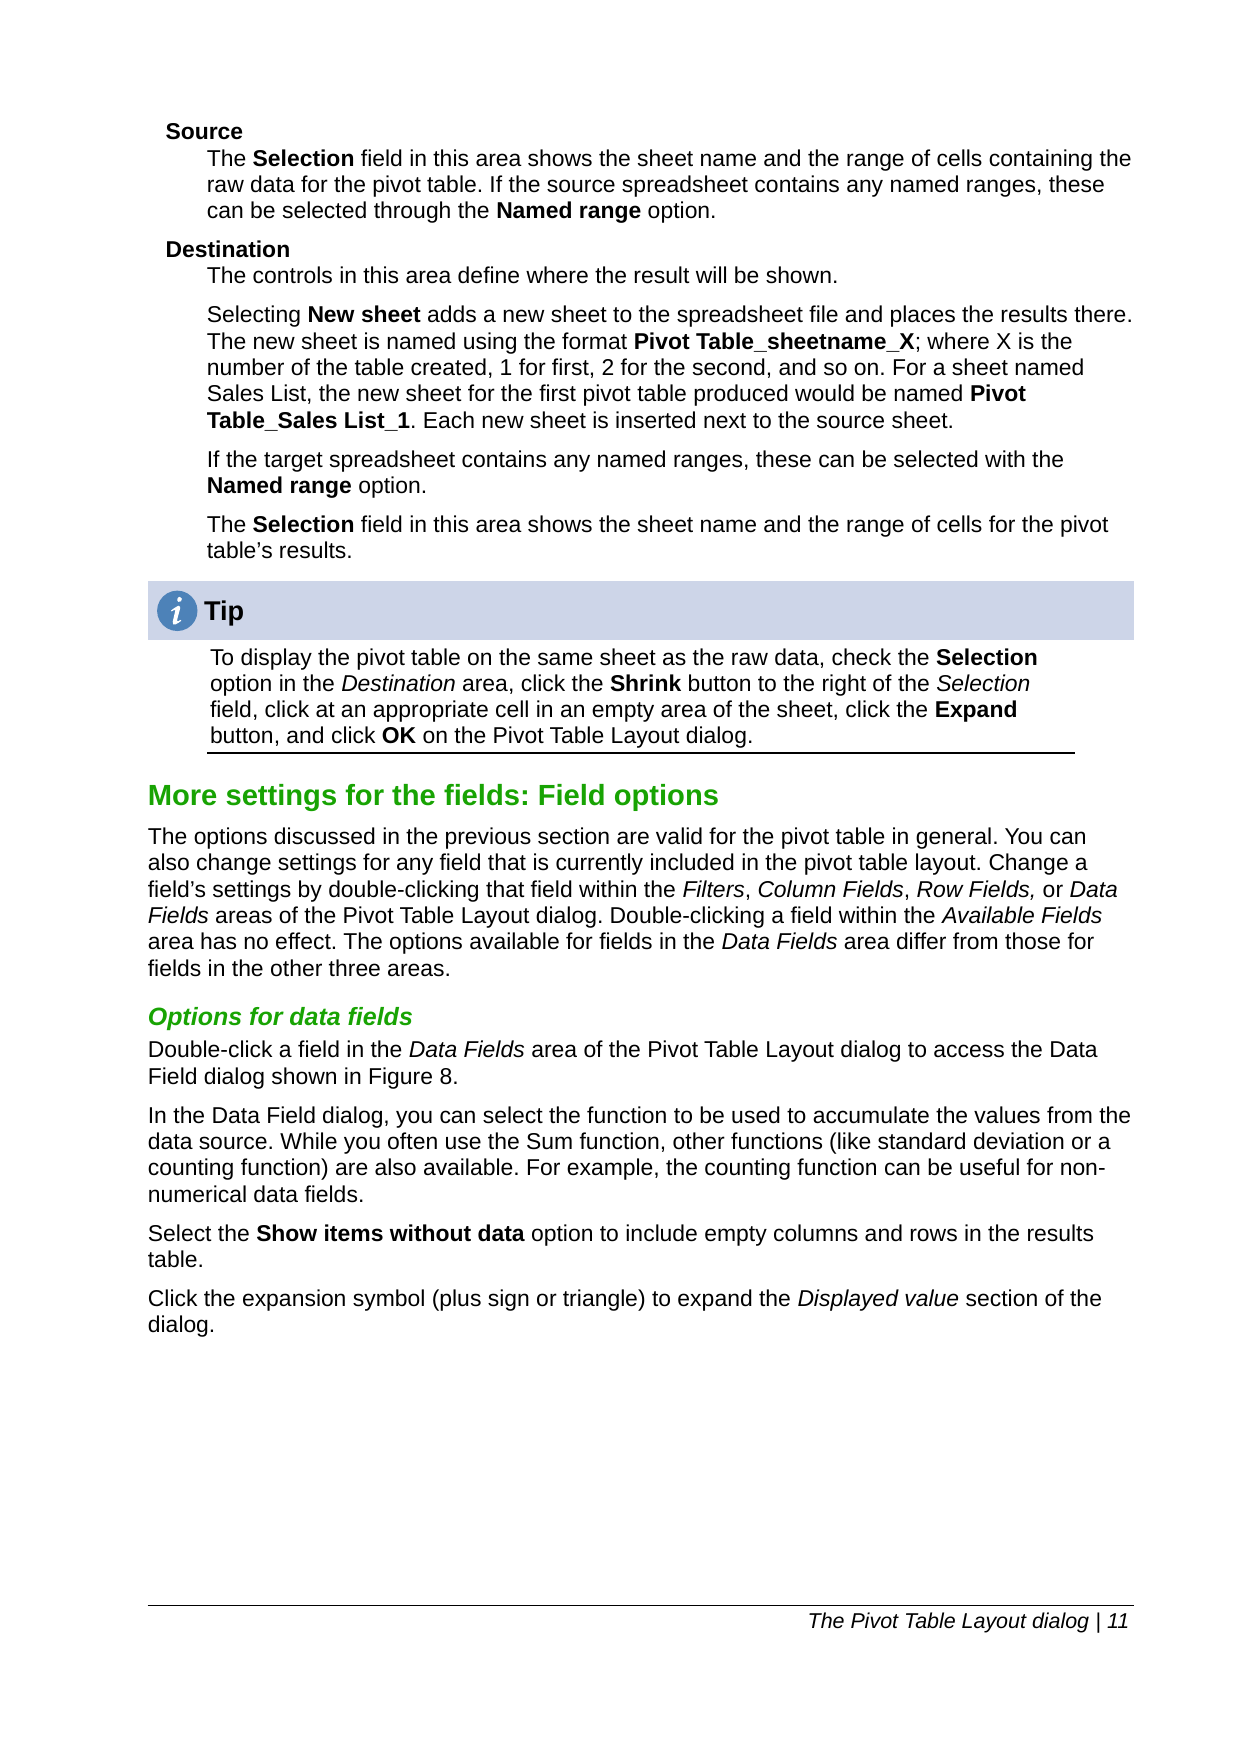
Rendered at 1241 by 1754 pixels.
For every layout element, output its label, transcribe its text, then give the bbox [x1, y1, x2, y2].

text The Selection field in this area shows the sheet name and the range of cells containing the raw data for the pivot table. If the source spreadsheet contains any named ranges, these can be selected through the Named range option. [207, 144, 1134, 223]
text Destination [165, 236, 1134, 262]
subtitle More settings for the fields: Field options [148, 778, 1134, 811]
text Selecting New sheet adds a new sheet to the spreadsheet file and places the results there. The new sheet is named using the format Pivot Table_sheetname_X; where X is the number of the table created, 1 for first, 2 for the second, and so on. For a sheet named Sales List, the new sheet for the first pivot table produced would be named Pivot Table_Sales List_1. Each new sheet is inserted next to the source sheet. [207, 301, 1134, 433]
text In the Data Field dialog, you can select the function to be used to accumulate the values from the data source. While you often use the Sum function, other functions (like standard deviation or a counting function) are also available. For example, the counting function can be useful for non-numerical data fields. [148, 1102, 1134, 1207]
text Double-click a field in the Data Fields area of the Pivot Table Layout dialog to access the Data Field dialog shown in Figure 8. [148, 1036, 1134, 1089]
subtitle Options for data fields [148, 1002, 1134, 1030]
text To display the pivot table on the same sheet as the raw data, check the Selection option in the Destination area, click the Shrink button to the right of the Selection field, click at an appropriate cell in an empty area of the sheet, click the Expand button, and click OK on the Pivot Table Layout dialog. [207, 640, 1075, 752]
text Source [165, 118, 1134, 144]
text The controls in this area define where the result will be shown. [207, 262, 1134, 289]
text Click the expansion symbol (plus sign or triangle) to expand the Displayed value section of the dialog. [148, 1285, 1134, 1337]
text Select the Show items without data option to include empty columns and rows in the results table. [148, 1219, 1134, 1272]
text If the target spreadsheet contains any named ranges, these can be selected with the Named range option. [207, 446, 1134, 498]
text The Selection field in this area shows the sheet name and the range of cells for the pivot table’s results. [207, 511, 1134, 563]
subtitle Tip [148, 581, 1134, 640]
text The options discussed in the previous section are valid for the pivot table in general. You can also change settings for any field that is currently included in the pivot table layout. Change a field’s settings by double-clicking that field within the Filters, Column Fields, Row Fields, or Data Fields areas of the Pivot Table Layout dialog. Double-clicking a field within the Available Fields area has no effect. The options available for fields in the Data Fields area differ from those for fields in the other three areas. [148, 823, 1134, 981]
